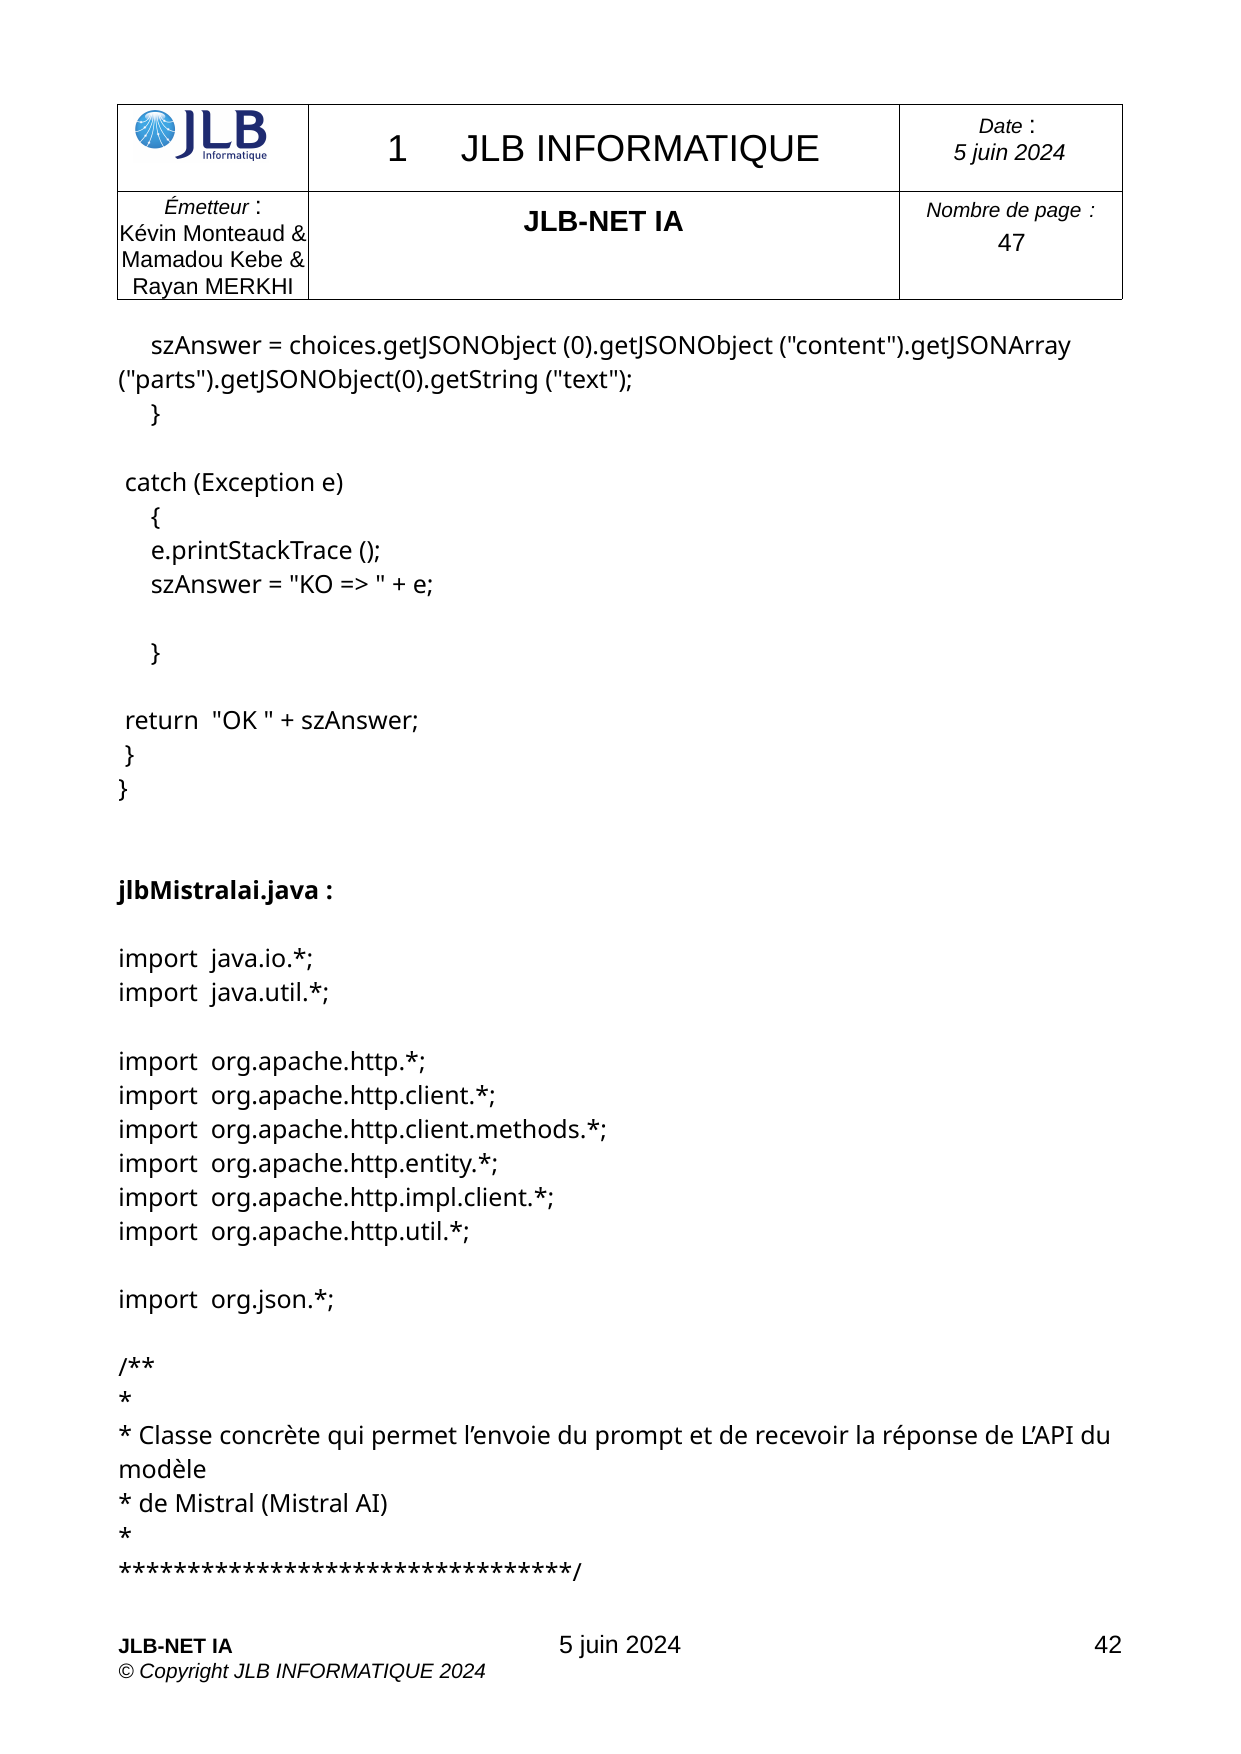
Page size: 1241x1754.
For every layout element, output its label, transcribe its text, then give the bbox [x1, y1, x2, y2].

text } [118, 771, 1122, 805]
text szAnswer = "KO => " + e; [118, 566, 1122, 600]
text import org.apache.http.entity.*; [118, 1145, 1122, 1179]
text import org.apache.http.client.*; [118, 1077, 1122, 1111]
text import org.apache.http.impl.client.*; [118, 1179, 1122, 1213]
text e.printStackTrace (); [118, 532, 1122, 566]
text * [118, 1520, 1122, 1554]
text /** [118, 1350, 1122, 1384]
text { [118, 498, 1122, 532]
text import org.apache.http.*; [118, 1043, 1122, 1077]
text jlbMistralai.java : [118, 873, 1122, 907]
text szAnswer = choices.getJSONObject (0).getJSONObject ("content").getJSONArray ("parts").getJSONObject(0).getString ("text"); [118, 328, 1122, 396]
text * Classe concrète qui permet l’envoie du prompt et de recevoir la réponse de L’API du modèle [118, 1418, 1122, 1486]
text catch (Exception e) [118, 464, 1122, 498]
text } [118, 737, 1122, 771]
text return "OK " + szAnswer; [118, 703, 1122, 737]
text } [118, 396, 1122, 430]
text import java.io.*; [118, 941, 1122, 975]
text * de Mistral (Mistral AI) [118, 1486, 1122, 1520]
text *********************************/ [118, 1554, 1122, 1588]
text * [118, 1384, 1122, 1418]
text import org.json.*; [118, 1282, 1122, 1316]
text import org.apache.http.util.*; [118, 1213, 1122, 1248]
text import org.apache.http.client.methods.*; [118, 1111, 1122, 1145]
text } [118, 634, 1122, 668]
picture [133, 106, 269, 163]
text import java.util.*; [118, 975, 1122, 1009]
